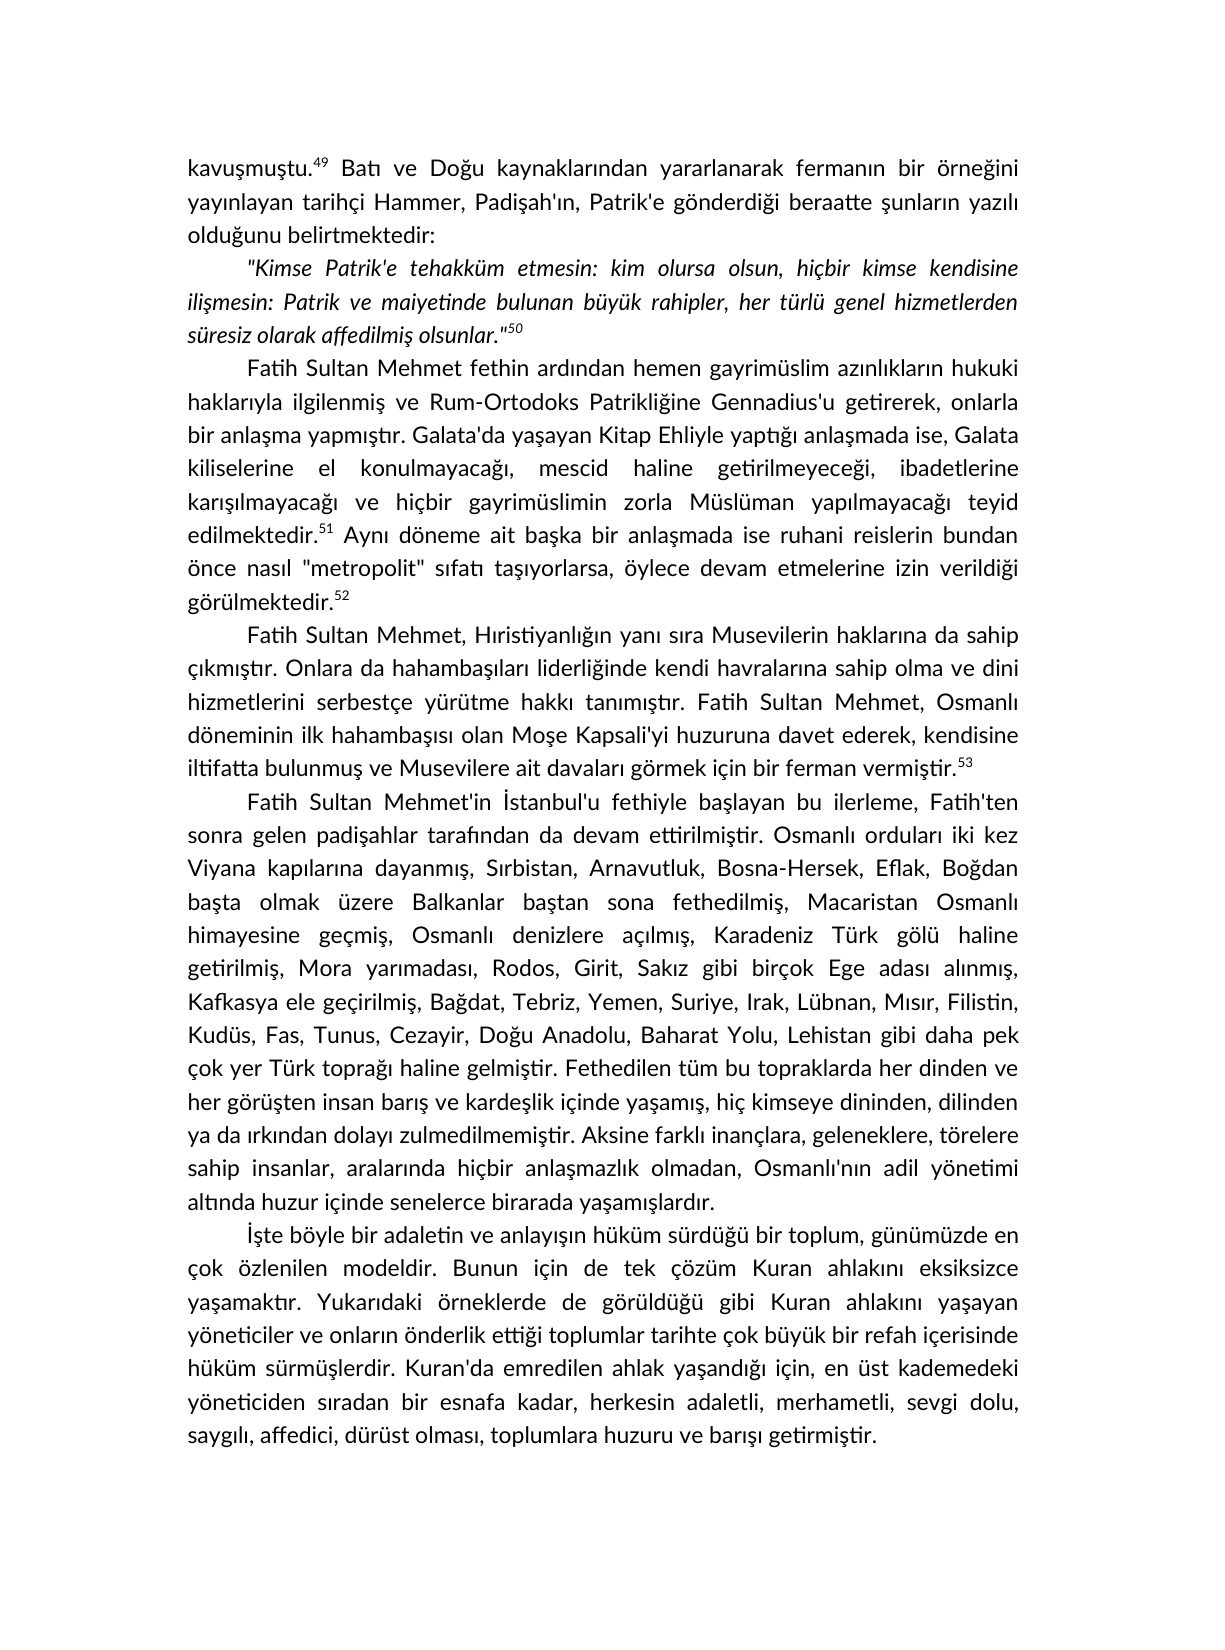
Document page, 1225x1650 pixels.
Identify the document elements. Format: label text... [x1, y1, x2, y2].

text "Kimse Patrik'e tehakküm etmesin: kim olursa olsun, hiçbir kimse kendisine ilişmesin: Patrik ve maiyetinde bulunan büyük rahipler, her türlü genel hizmetlerden süresiz olarak affedilmiş olsunlar."50 [187, 250, 1020, 350]
text İşte böyle bir adaletin ve anlayışın hüküm sürdüğü bir toplum, günümüzde en çok özlenilen modeldir. Bunun için de tek çözüm Kuran ahlakını eksiksizce yaşamaktır. Yukarıdaki örneklerde de görüldüğü gibi Kuran ahlakını yaşayan yöneticiler ve onların önderlik ettiği toplumlar tarihte çok büyük bir refah içerisinde hüküm sürmüşlerdir. Kuran'da emredilen ahlak yaşandığı için, en üst kademedeki yöneticiden sıradan bir esnafa kadar, herkesin adaletli, merhametli, sevgi dolu, saygılı, affedici, dürüst olması, toplumlara huzuru ve barışı getirmiştir. [187, 1217, 1020, 1450]
text Fatih Sultan Mehmet fethin ardından hemen gayrimüslim azınlıkların hukuki haklarıyla ilgilenmiş ve Rum-Ortodoks Patrikliğine Gennadius'u getirerek, onlarla bir anlaşma yapmıştır. Galata'da yaşayan Kitap Ehliyle yaptığı anlaşmada ise, Galata kiliselerine el konulmayacağı, mescid haline getirilmeyeceği, ibadetlerine karışılmayacağı ve hiçbir gayrimüslimin zorla Müslüman yapılmayacağı teyid edilmektedir.51 Aynı döneme ait başka bir anlaşmada ise ruhani reislerin bundan önce nasıl "metropolit" sıfatı taşıyorlarsa, öylece devam etmelerine izin verildiği görülmektedir.52 [187, 350, 1020, 617]
text Fatih Sultan Mehmet, Hıristiyanlığın yanı sıra Musevilerin haklarına da sahip çıkmıştır. Onlara da hahambaşıları liderliğinde kendi havralarına sahip olma ve dini hizmetlerini serbestçe yürütme hakkı tanımıştır. Fatih Sultan Mehmet, Osmanlı döneminin ilk hahambaşısı olan Moşe Kapsali'yi huzuruna davet ederek, kendisine iltifatta bulunmuş ve Musevilere ait davaları görmek için bir ferman vermiştir.53 [187, 617, 1020, 783]
text Fatih Sultan Mehmet'in İstanbul'u fethiyle başlayan bu ilerleme, Fatih'ten sonra gelen padişahlar tarafından da devam ettirilmiştir. Osmanlı orduları iki kez Viyana kapılarına dayanmış, Sırbistan, Arnavutluk, Bosna-Hersek, Eflak, Boğdan başta olmak üzere Balkanlar baştan sona fethedilmiş, Macaristan Osmanlı himayesine geçmiş, Osmanlı denizlere açılmış, Karadeniz Türk gölü haline getirilmiş, Mora yarımadası, Rodos, Girit, Sakız gibi birçok Ege adası alınmış, Kafkasya ele geçirilmiş, Bağdat, Tebriz, Yemen, Suriye, Irak, Lübnan, Mısır, Filistin, Kudüs, Fas, Tunus, Cezayir, Doğu Anadolu, Baharat Yolu, Lehistan gibi daha pek çok yer Türk toprağı haline gelmiştir. Fethedilen tüm bu topraklarda her dinden ve her görüşten insan barış ve kardeşlik içinde yaşamış, hiç kimseye dininden, dilinden ya da ırkından dolayı zulmedilmemiştir. Aksine farklı inançlara, geleneklere, törelere sahip insanlar, aralarında hiçbir anlaşmazlık olmadan, Osmanlı'nın adil yönetimi altında huzur içinde senelerce birarada yaşamışlardır. [187, 783, 1020, 1217]
text kavuşmuştu.49 Batı ve Doğu kaynaklarından yararlanarak fermanın bir örneğini yayınlayan tarihçi Hammer, Padişah'ın, Patrik'e gönderdiği beraatte şunların yazılı olduğunu belirtmektedir: [187, 150, 1020, 250]
